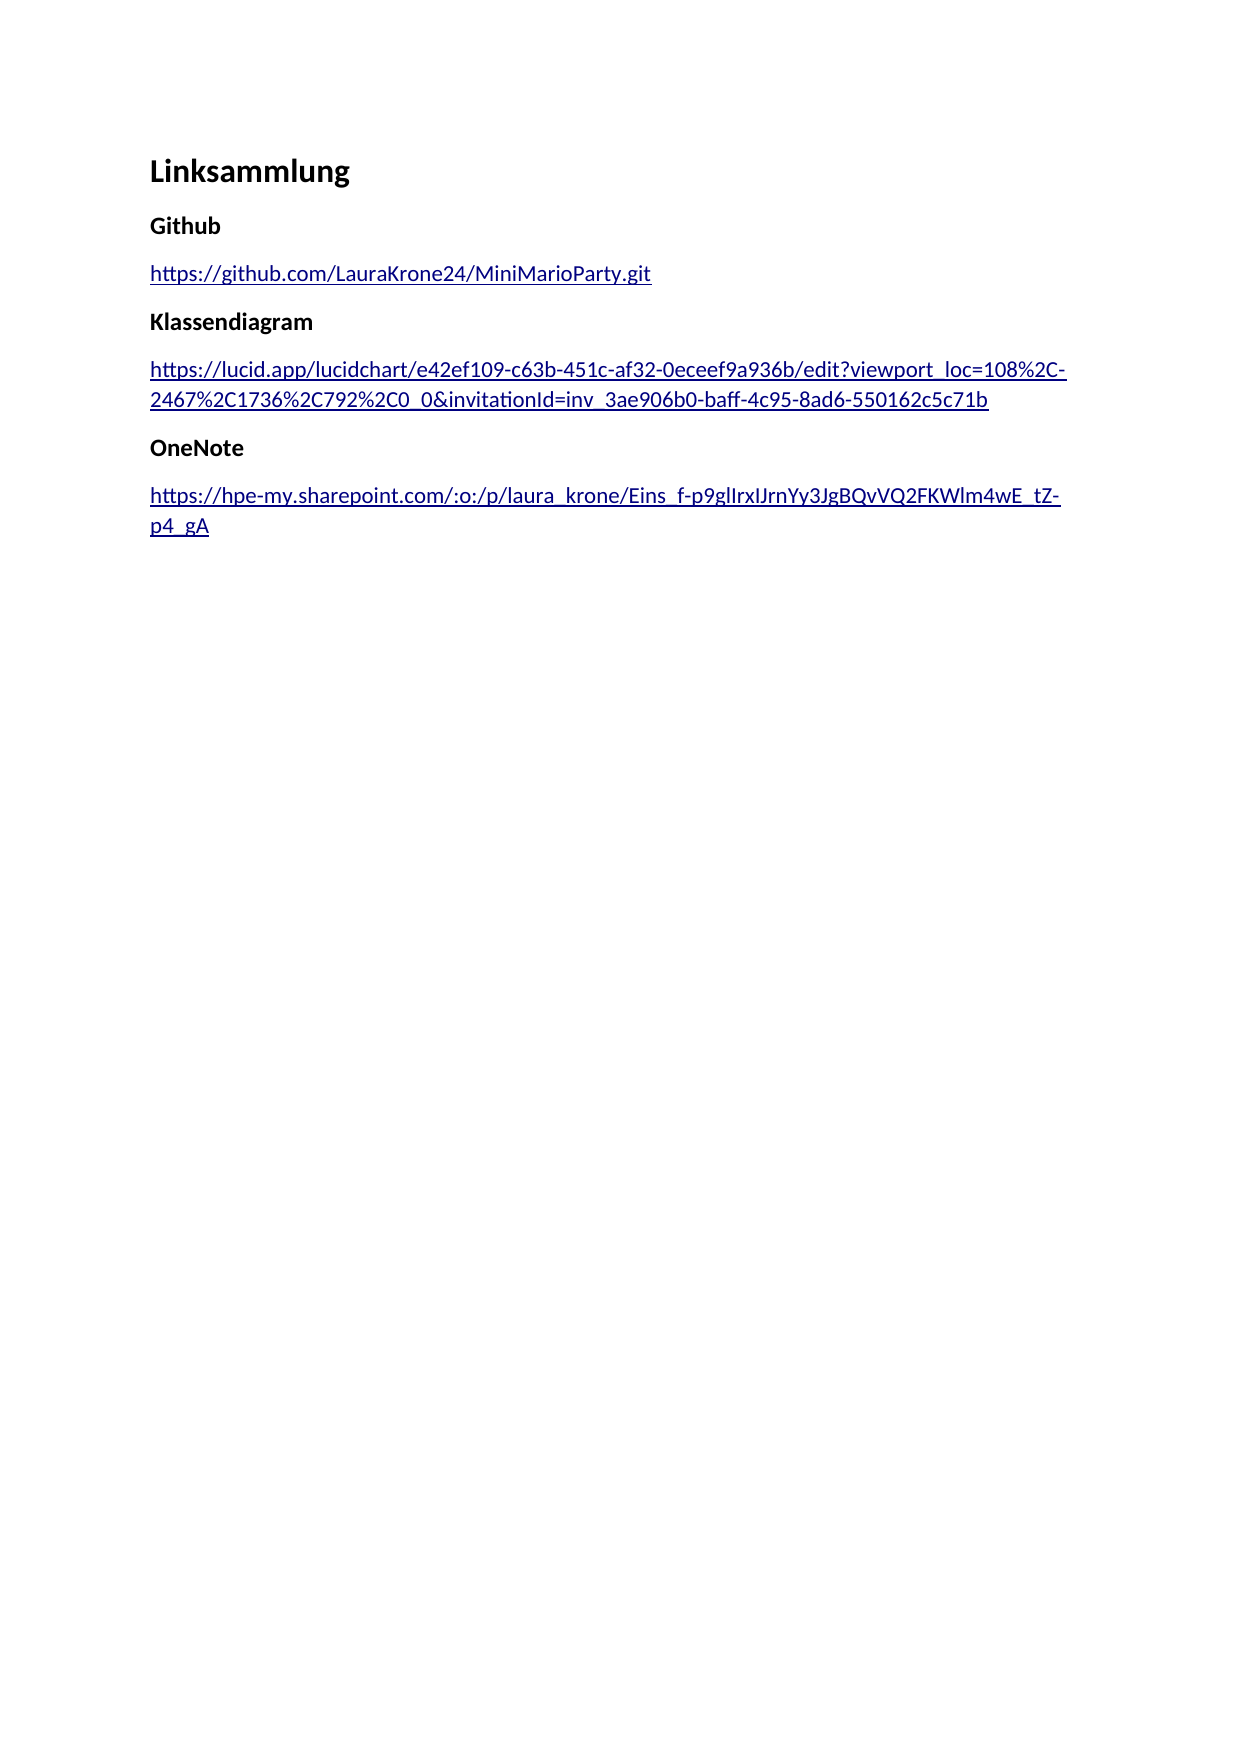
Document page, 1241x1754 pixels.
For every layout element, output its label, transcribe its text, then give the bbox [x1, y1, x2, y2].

text Klassendiagram [150, 306, 1090, 337]
text https://hpe-my.sharepoint.com/:o:/p/laura_krone/Eins_f-p9glIrxIJrnYy3JgBQvVQ2FKWlm4wE_tZ-p4_gA [150, 481, 1090, 539]
text https://lucid.app/lucidchart/e42ef109-c63b-451c-af32-0eceef9a936b/edit?viewport_loc=108%2C-2467%2C1736%2C792%2C0_0&invitationId=inv_3ae906b0-baff-4c95-8ad6-550162c5c71b [150, 355, 1090, 413]
text Github [150, 210, 1090, 241]
text OneNote [150, 432, 1090, 462]
text https://github.com/LauraKrone24/MiniMarioParty.git [150, 259, 1090, 287]
text Linksammlung [150, 150, 1090, 191]
